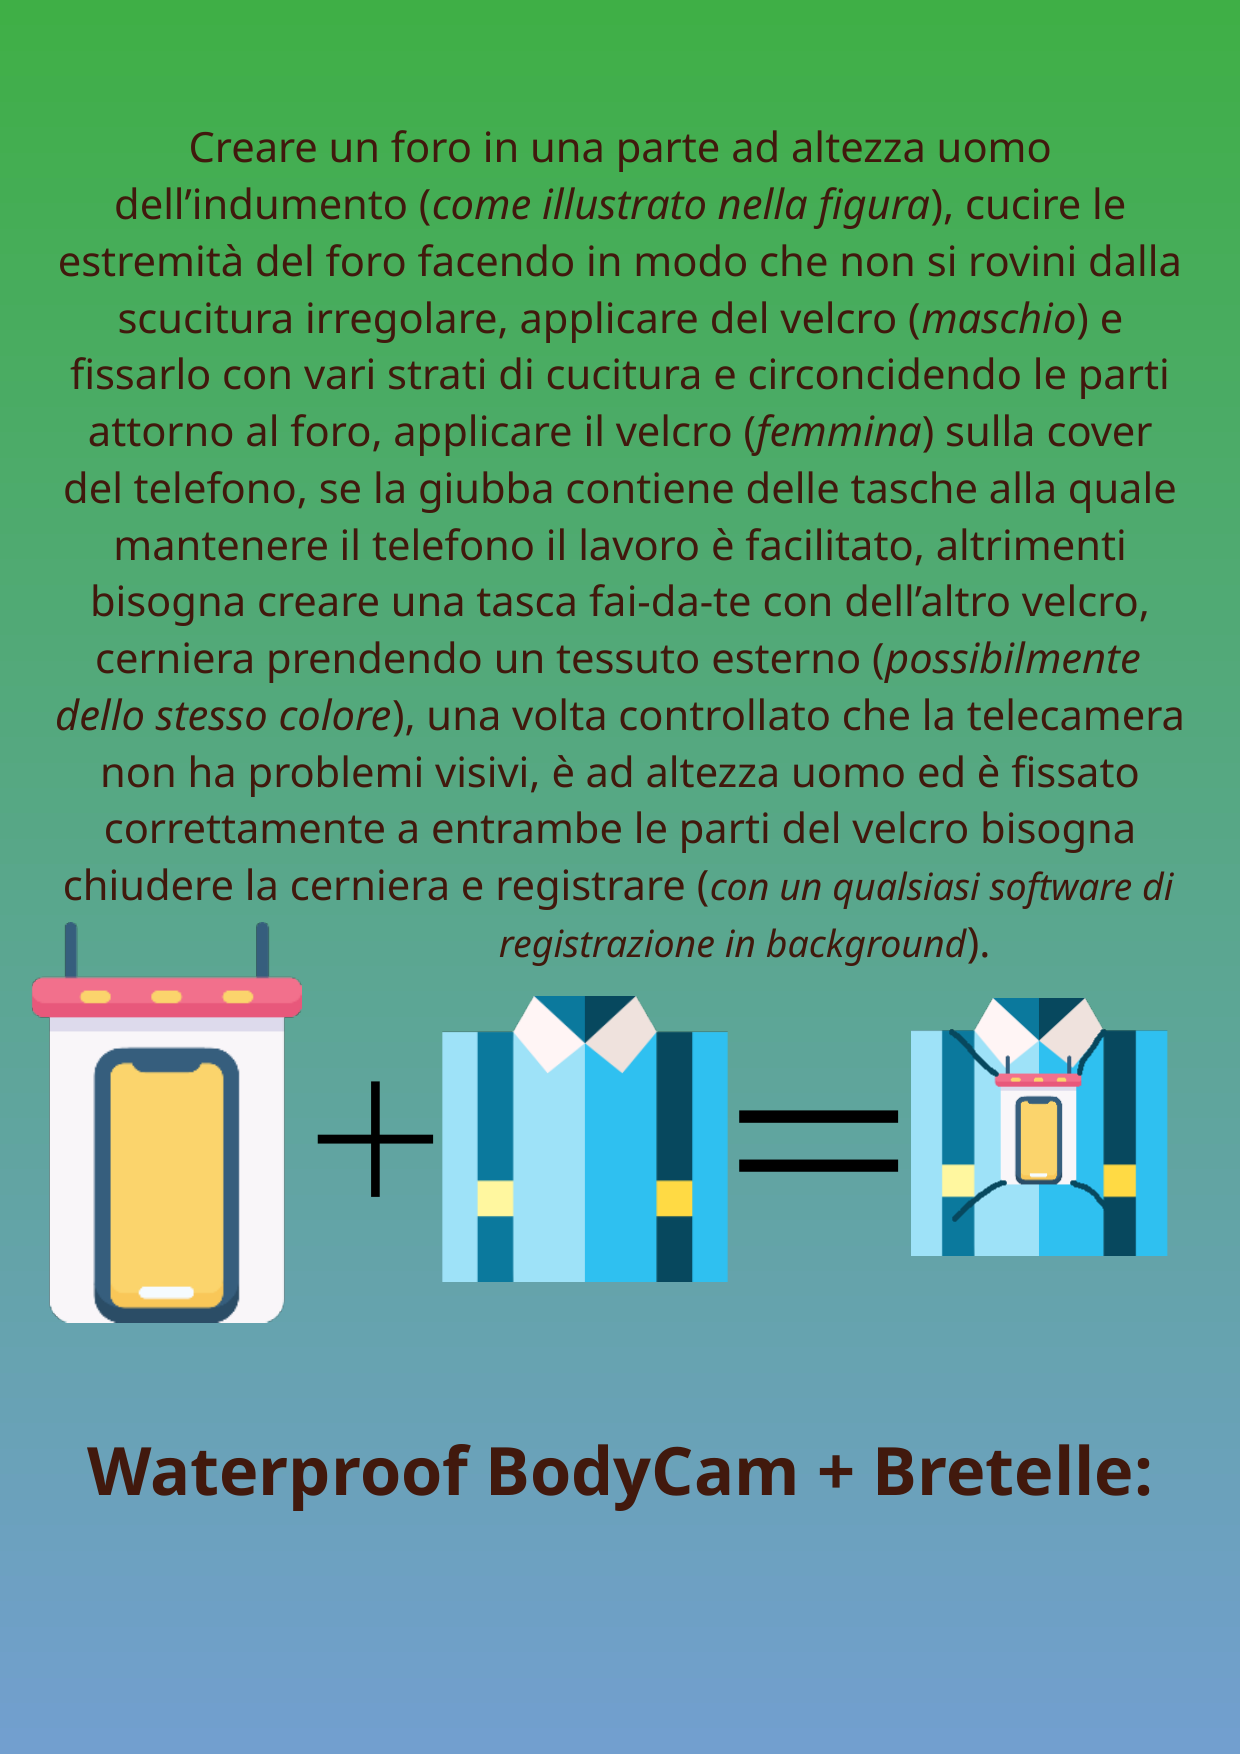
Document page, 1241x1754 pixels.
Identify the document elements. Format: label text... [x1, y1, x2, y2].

text Waterproof BodyCam + Bretelle: [53, 1424, 1187, 1515]
picture [317, 1081, 434, 1197]
picture [739, 1110, 899, 1172]
picture [31, 922, 302, 1323]
picture [442, 996, 728, 1282]
picture [911, 998, 1168, 1256]
text Creare un foro in una parte ad altezza uomo dell’indumento (come illustrato nella figura), cucire le estremità del foro facendo in modo che non si rovini dalla scucitura irregolare, applicare del velcro (maschio) e fissarlo con vari strati di cucitura e circoncidendo le parti attorno al foro, applicare il velcro (femmina) sulla cover del telefono, se la giubba contiene delle tasche alla quale mantenere il telefono il lavoro è facilitato, altrimenti bisogna creare una tasca fai-da-te con dell’altro velcro, cerniera prendendo un tessuto esterno (possibilmente dello stesso colore), una volta controllato che la telecamera non ha problemi visivi, è ad altezza uomo ed è fissato correttamente a entrambe le parti del velcro bisogna chiudere la cerniera e registrare (con un qualsiasi software di registrazione in background). [53, 118, 1187, 970]
